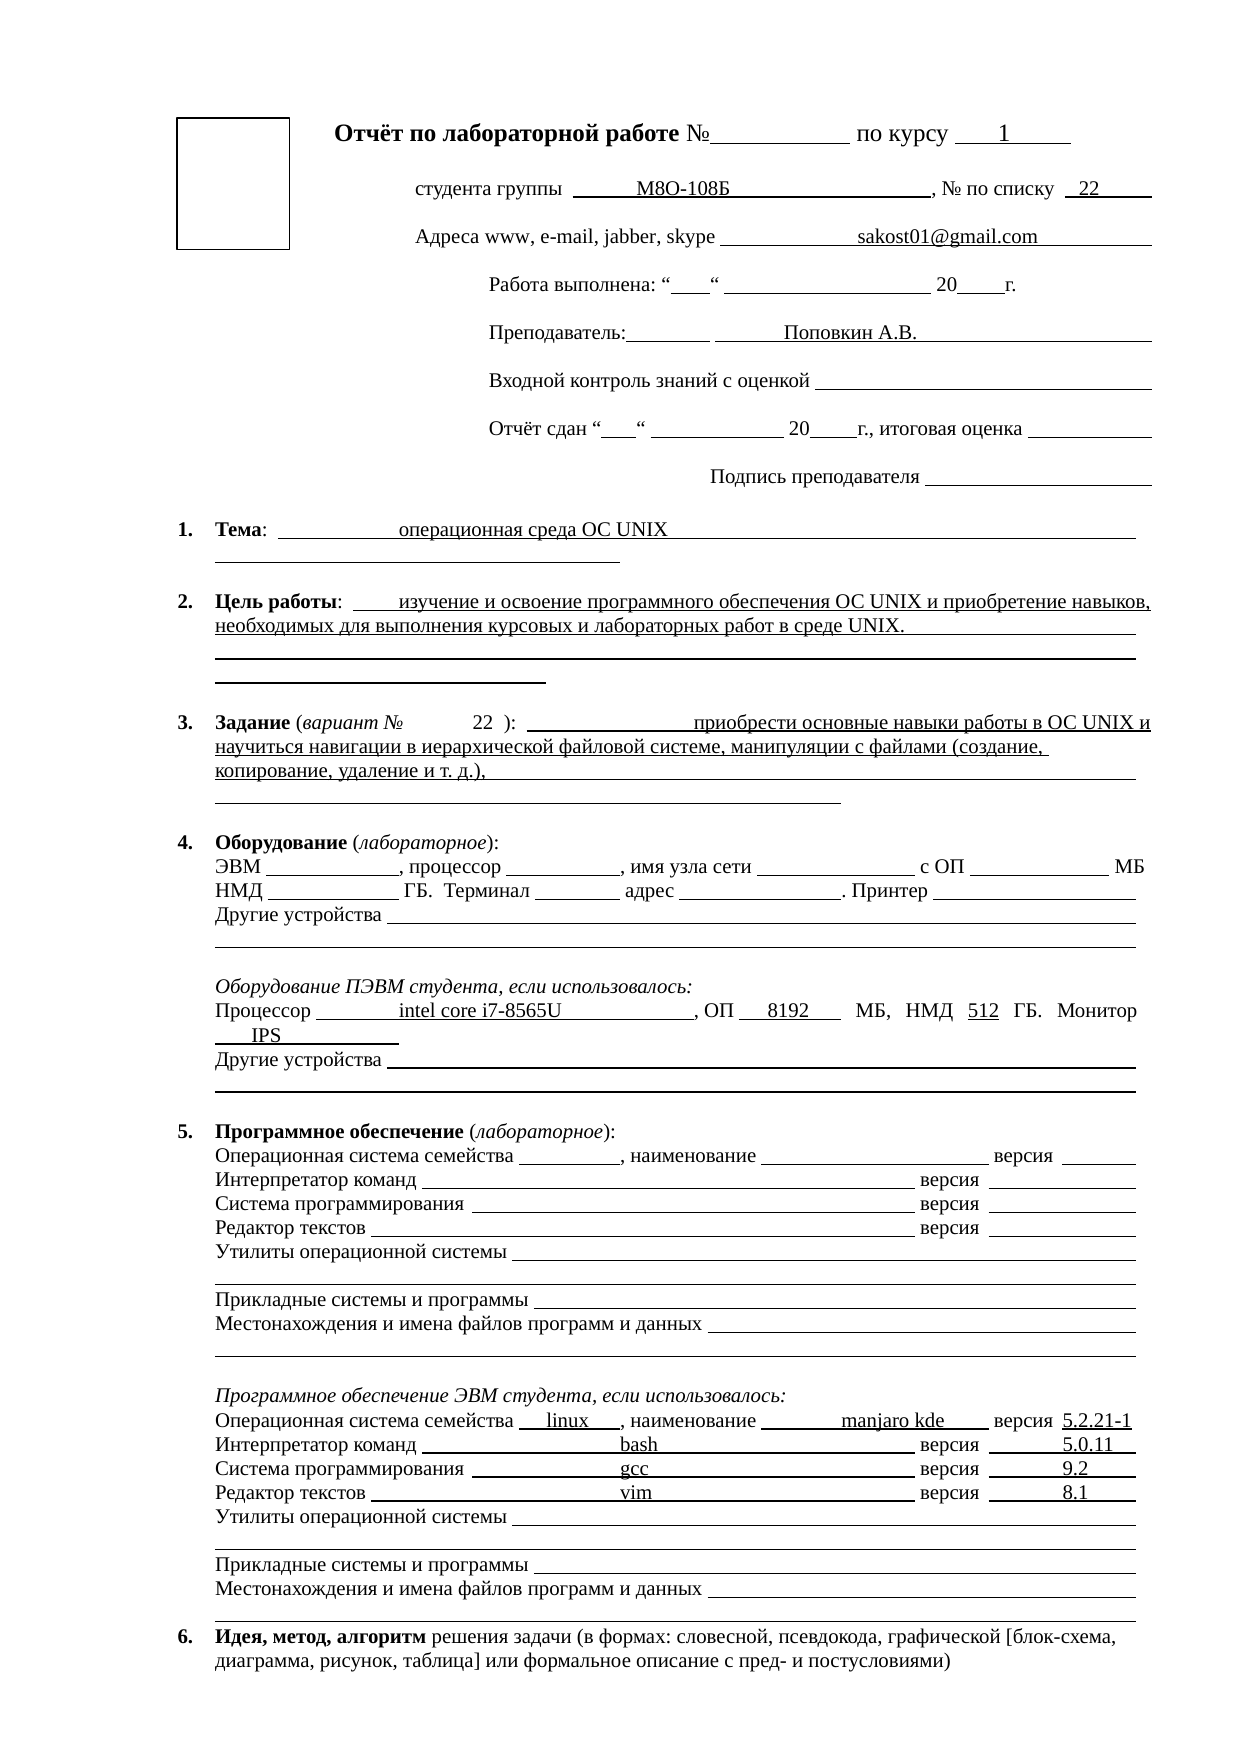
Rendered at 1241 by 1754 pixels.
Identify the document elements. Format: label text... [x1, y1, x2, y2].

text Операционная система семейства , наименование версия [215, 1143, 1152, 1167]
text Прикладные системы и программы [215, 1552, 1152, 1576]
text Прикладные системы и программы [215, 1287, 1152, 1311]
list Программное обеспечение (лабораторное): [177, 1119, 1152, 1143]
text Программное обеспечение ЭВМ студента, если использовалось: [215, 1383, 1152, 1407]
text НМД ГБ. Терминал адрес . Принтер [215, 878, 1152, 902]
text Система программирования gcc версия 9.2 [215, 1456, 1152, 1480]
text Процессор intel core i7-8565U , ОП 8192 МБ, НМД 512 ГБ. Монитор IPS [215, 998, 1152, 1047]
list Идея, метод, алгоритм решения задачи (в формах: словесной, псевдокода, графической [блок-схема, диаграмма, рисунок, таблица] или формальное описание с пред- и постусловиями) [177, 1624, 1152, 1672]
text Утилиты операционной системы [215, 1504, 1152, 1552]
text Местонахождения и имена файлов программ и данных [215, 1576, 1152, 1624]
text Редактор текстов vim версия 8.1 [215, 1480, 1152, 1504]
text Другие устройства [215, 902, 1152, 950]
list Тема: операционная среда ОС UNIX [177, 517, 1152, 565]
text Редактор текстов версия [215, 1215, 1152, 1239]
text Другие устройства [215, 1047, 1152, 1095]
text Оборудование ПЭВМ студента, если использовалось: [215, 974, 1152, 998]
text Интерпретатор команд версия [215, 1167, 1152, 1191]
text Интерпретатор команд bash версия 5.0.11 [215, 1432, 1152, 1456]
table_header [166, 118, 334, 488]
list Цель работы: изучение и освоение программного обеспечения ОС UNIX и приобретение навыков, необходимых для выполнения курсовых и лабораторных работ в среде UNIX. [177, 589, 1152, 686]
table_header Отчёт по лабораторной работе № по курсу 1 ­ студента группы М8О-108Б , № по списку 22 Адреса www, e-mail, jabber, skype sakost01@gmail.com Работа выполнена: “ “ 20 г. Преподаватель: Поповкин А.В. Входной контроль знаний с оценкой Отчёт сдан “ “ 20 г., итоговая оценка Подпись преподавателя [334, 118, 1152, 488]
text Система программирования версия [215, 1191, 1152, 1215]
text Утилиты операционной системы [215, 1239, 1152, 1287]
list Оборудование (лабораторное): [177, 830, 1152, 854]
list Задание (вариант № 22 ): приобрести основные навыки работы в ОС UNIX и научиться навигации в иерархической файловой системе, манипуляции с файлами (создание, копирование, удаление и т. д.), [177, 710, 1152, 806]
text ЭВМ , процессор , имя узла сети с ОП МБ [215, 854, 1152, 878]
text Операционная система семейства linux , наименование manjaro kde версия 5.2.21-1 [215, 1407, 1152, 1432]
text Местонахождения и имена файлов программ и данных [215, 1311, 1152, 1359]
